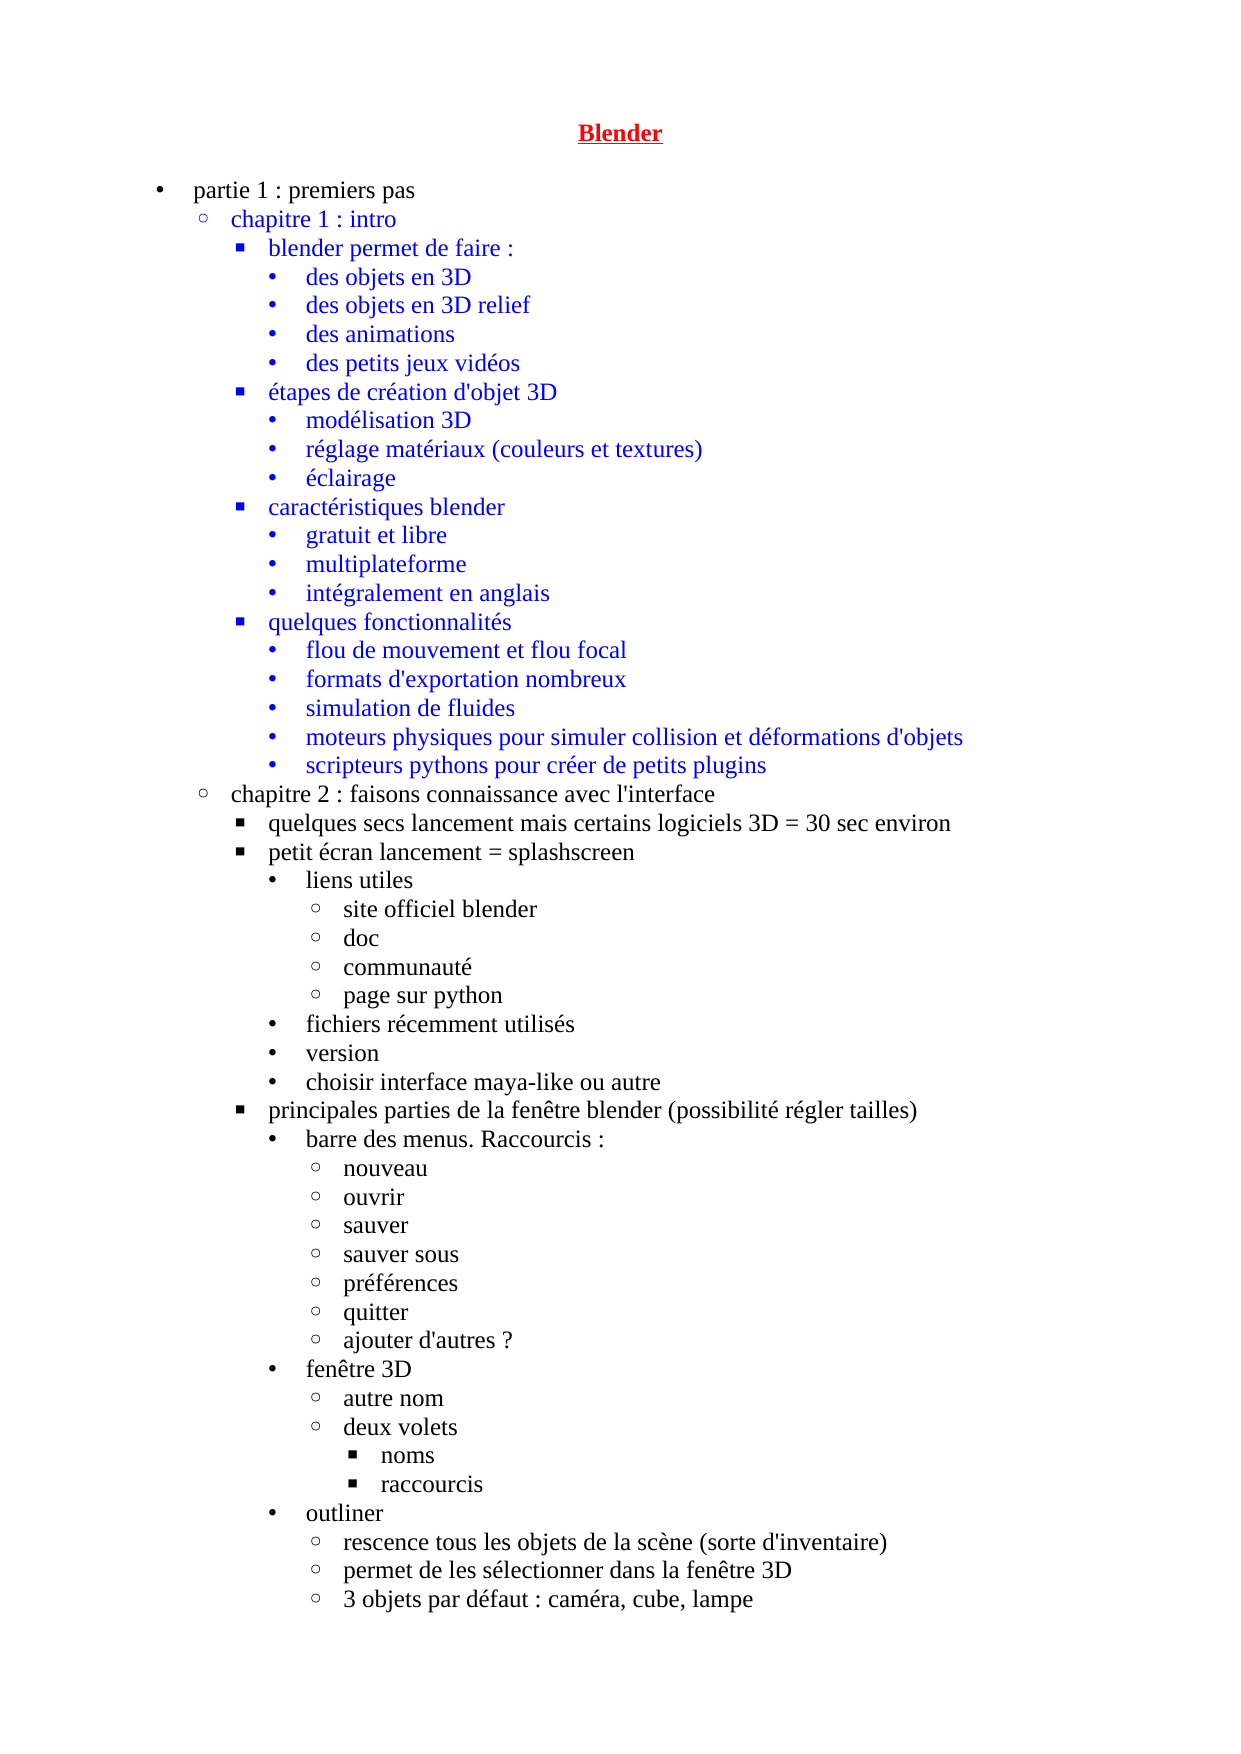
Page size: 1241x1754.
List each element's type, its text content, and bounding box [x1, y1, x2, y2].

list barre des menus. Raccourcis : [268, 1124, 1122, 1153]
list éclairage [268, 463, 1122, 492]
list caractéristiques blender [231, 492, 1122, 521]
list outliner [268, 1498, 1122, 1527]
list fenêtre 3D [268, 1354, 1122, 1383]
list noms [343, 1441, 1122, 1469]
list petit écran lancement = splashscreen [231, 837, 1122, 866]
list des animations [268, 319, 1122, 348]
text Blender [118, 118, 1122, 147]
list quelques secs lancement mais certains logiciels 3D = 30 sec environ [231, 808, 1122, 837]
list préférences [306, 1268, 1122, 1297]
list choisir interface maya-like ou autre [268, 1067, 1122, 1096]
list flou de mouvement et flou focal [268, 636, 1122, 664]
list communauté [306, 952, 1122, 981]
list quelques fonctionnalités [231, 607, 1122, 636]
list liens utiles [268, 866, 1122, 894]
list site officiel blender [306, 894, 1122, 923]
list des petits jeux vidéos [268, 348, 1122, 377]
list ajouter d'autres ? [306, 1326, 1122, 1354]
list ouvrir [306, 1182, 1122, 1211]
list 3 objets par défaut : caméra, cube, lampe [306, 1584, 1122, 1613]
list autre nom [306, 1383, 1122, 1412]
list quitter [306, 1297, 1122, 1326]
list fichiers récemment utilisés [268, 1009, 1122, 1038]
list chapitre 2 : faisons connaissance avec l'interface [193, 779, 1122, 808]
list modélisation 3D [268, 406, 1122, 434]
list nouveau [306, 1153, 1122, 1182]
list multiplateforme [268, 549, 1122, 578]
list page sur python [306, 981, 1122, 1009]
list permet de les sélectionner dans la fenêtre 3D [306, 1556, 1122, 1584]
list des objets en 3D [268, 262, 1122, 291]
list scripteurs pythons pour créer de petits plugins [268, 751, 1122, 779]
list raccourcis [343, 1469, 1122, 1498]
list réglage matériaux (couleurs et textures) [268, 434, 1122, 463]
list des objets en 3D relief [268, 291, 1122, 319]
list doc [306, 923, 1122, 952]
list sauver [306, 1211, 1122, 1239]
list intégralement en anglais [268, 578, 1122, 607]
list chapitre 1 : intro [193, 204, 1122, 233]
list version [268, 1038, 1122, 1067]
list principales parties de la fenêtre blender (possibilité régler tailles) [231, 1096, 1122, 1124]
list moteurs physiques pour simuler collision et déformations d'objets [268, 722, 1122, 751]
list blender permet de faire : [231, 233, 1122, 262]
list sauver sous [306, 1239, 1122, 1268]
list étapes de création d'objet 3D [231, 377, 1122, 406]
list partie 1 : premiers pas [156, 176, 1122, 204]
list formats d'exportation nombreux [268, 664, 1122, 693]
list rescence tous les objets de la scène (sorte d'inventaire) [306, 1527, 1122, 1556]
list gratuit et libre [268, 521, 1122, 549]
list deux volets [306, 1412, 1122, 1441]
list simulation de fluides [268, 693, 1122, 722]
